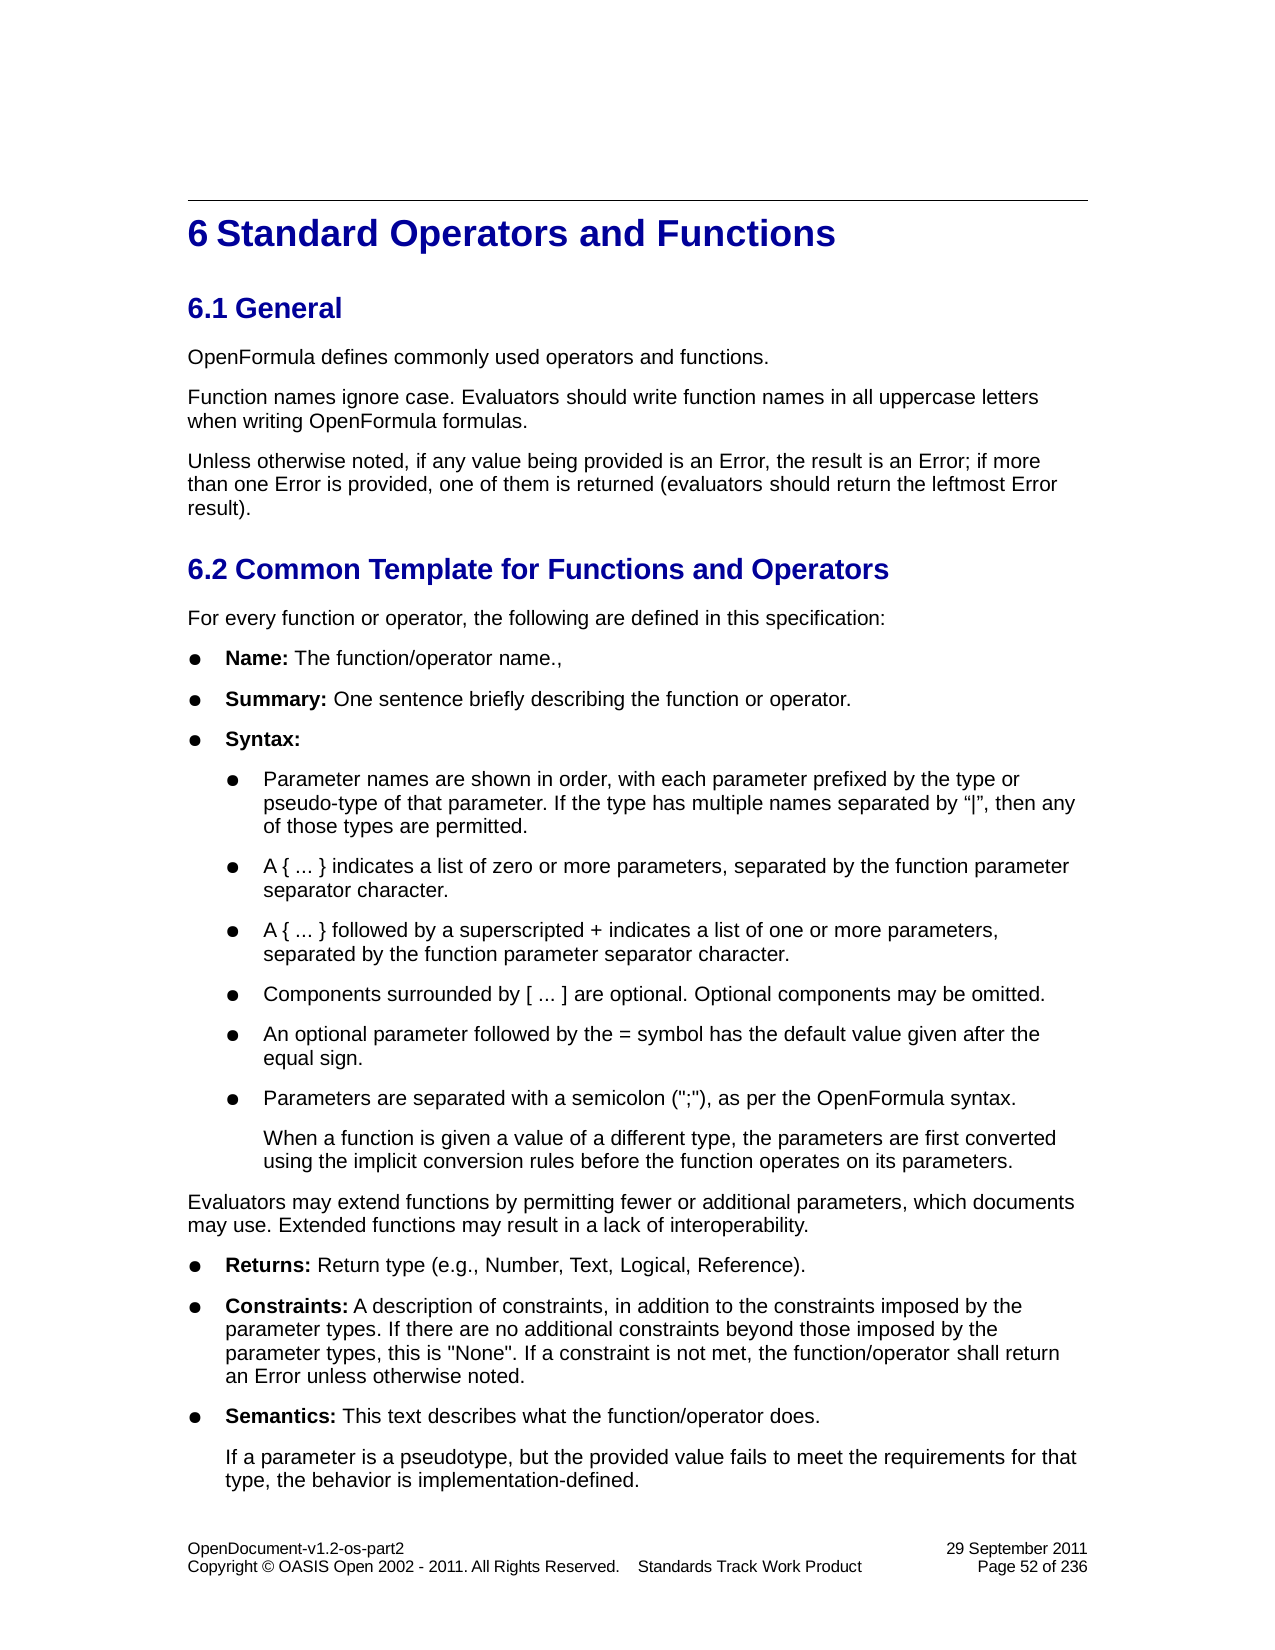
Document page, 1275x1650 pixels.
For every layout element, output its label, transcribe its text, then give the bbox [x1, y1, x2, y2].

text Evaluators may extend functions by permitting fewer or additional parameters, which documents may use. Extended functions may result in a lack of interoperability. [187, 1190, 1088, 1237]
list Parameter names are shown in order, with each parameter prefixed by the type or pseudo-type of that parameter. If the type has multiple names separated by “|”, then any of those types are permitted. [225, 767, 1088, 838]
list An optional parameter followed by the = symbol has the default value given after the equal sign. [225, 1022, 1088, 1069]
list Summary: One sentence briefly describing the function or operator. [187, 687, 1088, 711]
list Returns: Return type (e.g., Number, Text, Logical, Reference). [187, 1254, 1088, 1277]
subtitle Standard Operators and Functions [187, 201, 1088, 254]
list A { ... } followed by a superscripted + indicates a list of one or more parameters, separated by the function parameter separator character. [225, 918, 1088, 966]
subtitle Common Template for Functions and Operators [187, 553, 1088, 586]
list Constraints: A description of constraints, in addition to the constraints imposed by the parameter types. If there are no additional constraints beyond those imposed by the parameter types, this is "None". If a constraint is not met, the function/operator shall return an Error unless otherwise noted. [187, 1294, 1088, 1388]
list Components surrounded by [ ... ] are optional. Optional components may be omitted. [225, 982, 1088, 1006]
list Syntax: [187, 727, 1088, 751]
text Function names ignore case. Evaluators should write function names in all uppercase letters when writing OpenFormula formulas. [187, 386, 1088, 433]
text For every function or operator, the following are defined in this specification: [187, 607, 1088, 630]
list Parameters are separated with a semicolon (";"), as per the OpenFormula syntax. [225, 1086, 1088, 1110]
list A { ... } indicates a list of zero or more parameters, separated by the function parameter separator character. [225, 855, 1088, 902]
list If a parameter is a pseudotype, but the provided value fails to meet the requirements for that type, the behavior is implementation-defined. [187, 1445, 1088, 1492]
text OpenFormula defines commonly used operators and functions. [187, 345, 1088, 369]
text Unless otherwise noted, if any value being provided is an Error, the result is an Error; if more than one Error is provided, one of them is returned (evaluators should return the leftmost Error result). [187, 449, 1088, 520]
list When a function is given a value of a different type, the parameters are first converted using the implicit conversion rules before the function operates on its parameters. [225, 1126, 1088, 1173]
list Semantics: This text describes what the function/operator does. [187, 1405, 1088, 1428]
subtitle General [187, 292, 1088, 324]
list Name: The function/operator name., [187, 647, 1088, 670]
